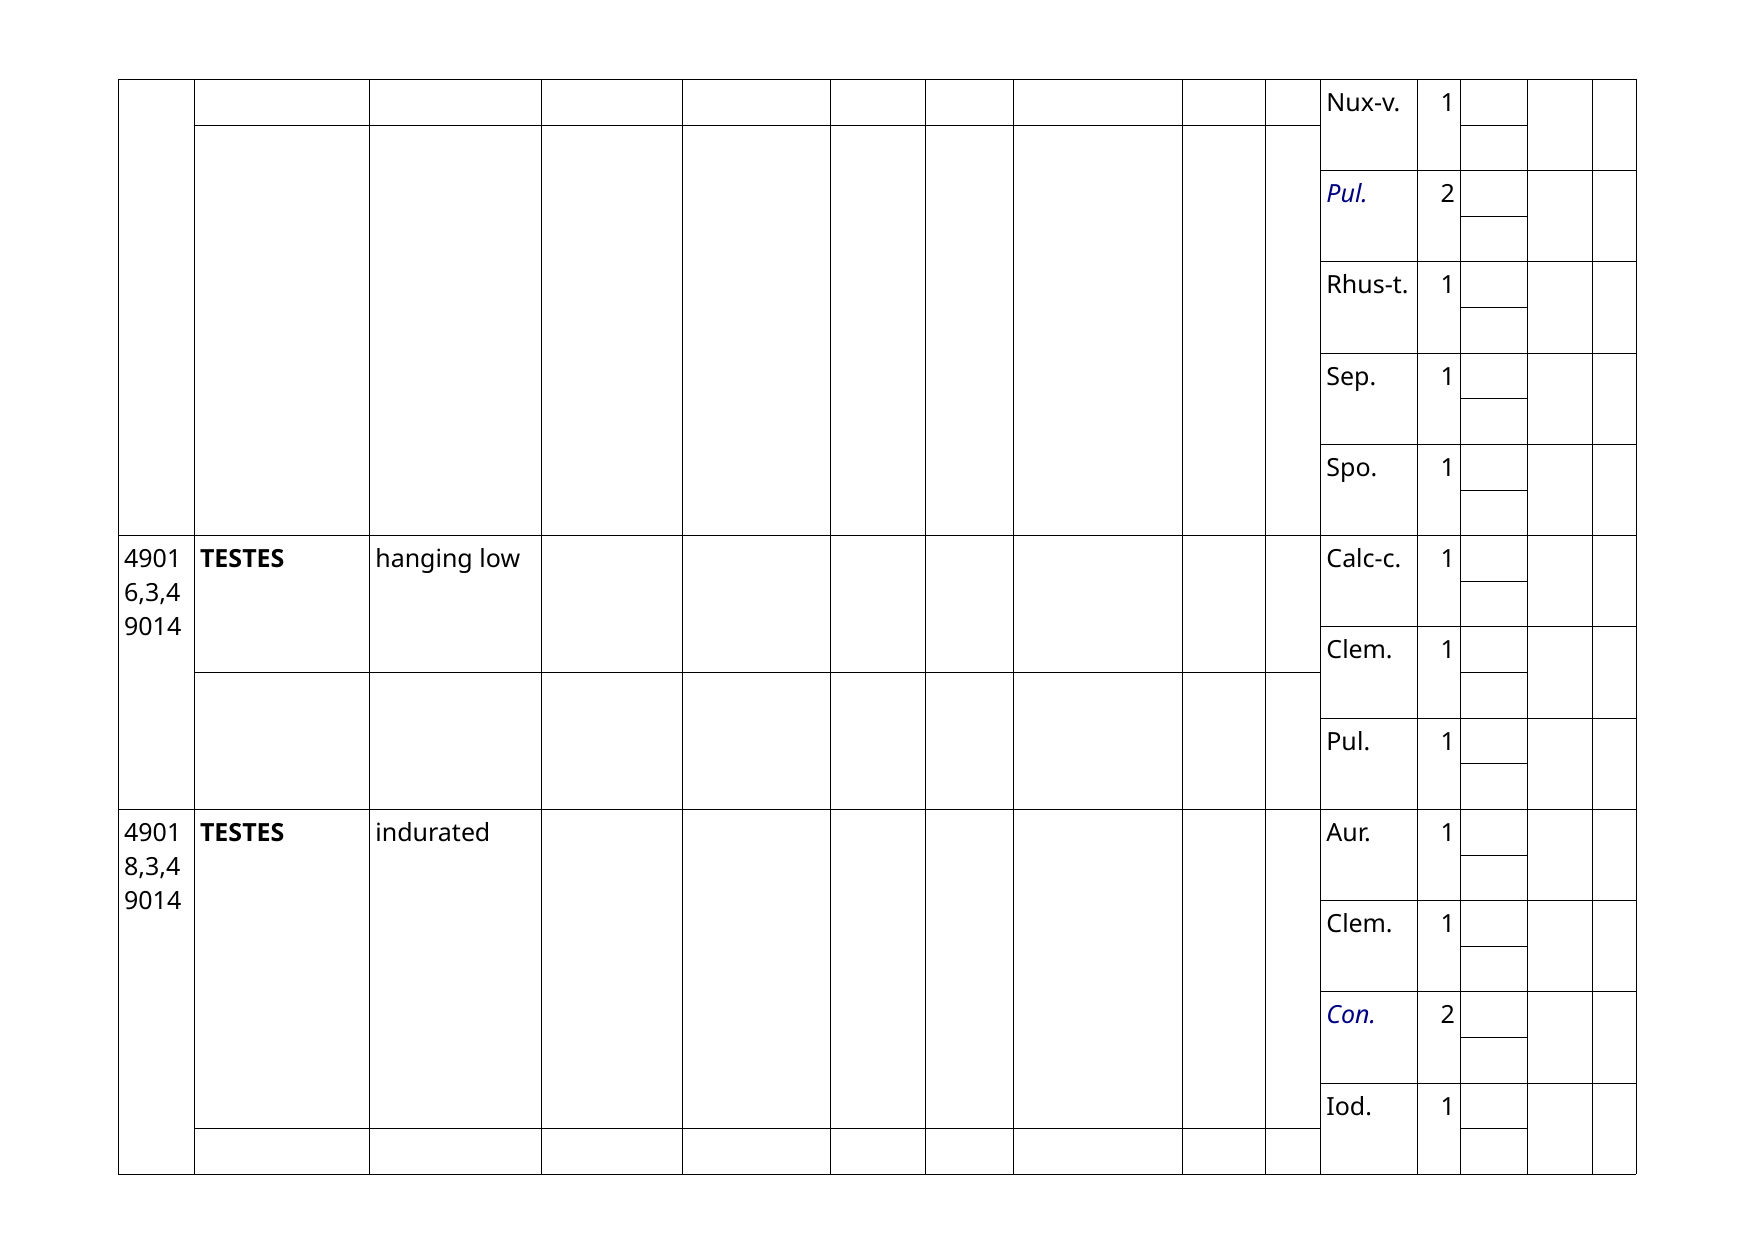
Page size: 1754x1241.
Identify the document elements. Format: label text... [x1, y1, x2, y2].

table_cell 1 [1418, 810, 1460, 900]
table_cell [542, 536, 682, 672]
table_cell [1593, 1084, 1636, 1174]
table_cell [1461, 354, 1527, 398]
table_cell [1593, 901, 1636, 991]
table_cell [1266, 536, 1320, 672]
table_cell [1461, 1084, 1527, 1128]
table_cell [1461, 536, 1527, 581]
table_cell [1461, 1038, 1527, 1083]
table_cell [1266, 126, 1320, 535]
table_cell [1183, 810, 1265, 1128]
table_cell [1183, 126, 1265, 535]
table_cell [683, 536, 830, 672]
table_cell 2 [1418, 171, 1460, 261]
table_cell [1461, 262, 1527, 307]
table_cell [1593, 536, 1636, 626]
table_cell Nux-v. [1321, 80, 1417, 170]
table_cell Pul. [1321, 171, 1417, 261]
table_cell [1461, 627, 1527, 672]
table_cell [926, 536, 1013, 672]
table_cell indurated [370, 810, 541, 1128]
table_cell [831, 536, 925, 672]
table_cell [1461, 1129, 1527, 1174]
table_cell [1461, 673, 1527, 718]
table_cell [1528, 627, 1592, 718]
table_cell [1266, 1129, 1320, 1174]
table_cell [1014, 126, 1182, 535]
table_cell [1461, 217, 1527, 261]
table_cell [1528, 810, 1592, 900]
table_cell [926, 80, 1013, 124]
table_cell [926, 810, 1013, 1128]
table_cell [1461, 491, 1527, 535]
table_cell [1461, 947, 1527, 991]
table_cell [831, 126, 925, 535]
table_cell [831, 673, 925, 809]
table_cell [1593, 810, 1636, 900]
table_cell 1 [1418, 445, 1460, 535]
table_cell [1528, 445, 1592, 535]
table_cell [1593, 627, 1636, 718]
table_cell [1461, 308, 1527, 353]
table_cell testes [195, 536, 369, 672]
table_cell [831, 80, 925, 124]
table_cell [195, 80, 369, 124]
table_cell [1461, 992, 1527, 1037]
table_cell [1528, 719, 1592, 809]
table_cell [370, 1129, 541, 1174]
table_cell [683, 673, 830, 809]
table_cell [1461, 582, 1527, 626]
table_cell [1014, 536, 1182, 672]
table_cell Clem. [1321, 901, 1417, 991]
table_cell [1014, 673, 1182, 809]
table_cell 1 [1418, 719, 1460, 809]
table_cell Con. [1321, 992, 1417, 1083]
table_cell [1528, 536, 1592, 626]
table_cell [1266, 810, 1320, 1128]
table_cell [1593, 262, 1636, 353]
table_cell [195, 126, 369, 535]
table_cell [1528, 901, 1592, 991]
table_cell [1183, 1129, 1265, 1174]
table_cell [542, 126, 682, 535]
table_cell Iod. [1321, 1084, 1417, 1174]
table_cell [1014, 1129, 1182, 1174]
table_cell [1266, 80, 1320, 124]
table_cell [1593, 445, 1636, 535]
table_cell Clem. [1321, 627, 1417, 718]
table_cell 49016,3,49014 [119, 536, 194, 809]
table_cell Rhus-t. [1321, 262, 1417, 353]
table_cell [1593, 992, 1636, 1083]
table_cell [1461, 126, 1527, 170]
table_cell [1461, 764, 1527, 809]
table_cell [1461, 810, 1527, 854]
table_cell 1 [1418, 262, 1460, 353]
table_cell [1593, 171, 1636, 261]
table_cell Aur. [1321, 810, 1417, 900]
table_cell [370, 673, 541, 809]
table_cell [542, 80, 682, 124]
table_cell Sep. [1321, 354, 1417, 444]
table_cell [119, 80, 194, 535]
table_cell [1183, 673, 1265, 809]
table_cell [1528, 992, 1592, 1083]
table_cell [1528, 80, 1592, 170]
table_cell [1461, 171, 1527, 216]
table_cell [1461, 80, 1527, 124]
table_cell 1 [1418, 80, 1460, 170]
table_cell [1528, 354, 1592, 444]
table_cell [683, 810, 830, 1128]
table_cell [542, 673, 682, 809]
table_cell [1593, 354, 1636, 444]
table_cell [1183, 536, 1265, 672]
table_cell 1 [1418, 354, 1460, 444]
table_cell [1266, 673, 1320, 809]
table_cell [1183, 80, 1265, 124]
table_cell [1461, 445, 1527, 489]
table_cell hanging low [370, 536, 541, 672]
table_cell [683, 80, 830, 124]
table_cell testes [195, 810, 369, 1128]
table_cell Spo. [1321, 445, 1417, 535]
table_cell [1461, 856, 1527, 900]
table_cell 2 [1418, 992, 1460, 1083]
table_cell 1 [1418, 627, 1460, 718]
table_cell [1528, 262, 1592, 353]
table_cell Pul. [1321, 719, 1417, 809]
table_cell [831, 1129, 925, 1174]
table_cell [1593, 80, 1636, 170]
table_cell [542, 1129, 682, 1174]
table_cell [1528, 171, 1592, 261]
table_cell [195, 1129, 369, 1174]
table_cell [1461, 719, 1527, 763]
table_cell [683, 1129, 830, 1174]
table_cell [926, 126, 1013, 535]
table_cell [683, 126, 830, 535]
table_cell 1 [1418, 536, 1460, 626]
table_cell [926, 673, 1013, 809]
table_cell 1 [1418, 1084, 1460, 1174]
table_cell [831, 810, 925, 1128]
table_cell [1014, 810, 1182, 1128]
table_cell Calc-c. [1321, 536, 1417, 626]
table_cell [370, 80, 541, 124]
table_cell 49018,3,49014 [119, 810, 194, 1174]
table_cell [195, 673, 369, 809]
table_cell [926, 1129, 1013, 1174]
table_cell [1593, 719, 1636, 809]
table_cell [1461, 901, 1527, 946]
table_cell 1 [1418, 901, 1460, 991]
table_cell [370, 126, 541, 535]
table_cell [542, 810, 682, 1128]
table_cell [1014, 80, 1182, 124]
table_cell [1528, 1084, 1592, 1174]
table_cell [1461, 399, 1527, 444]
